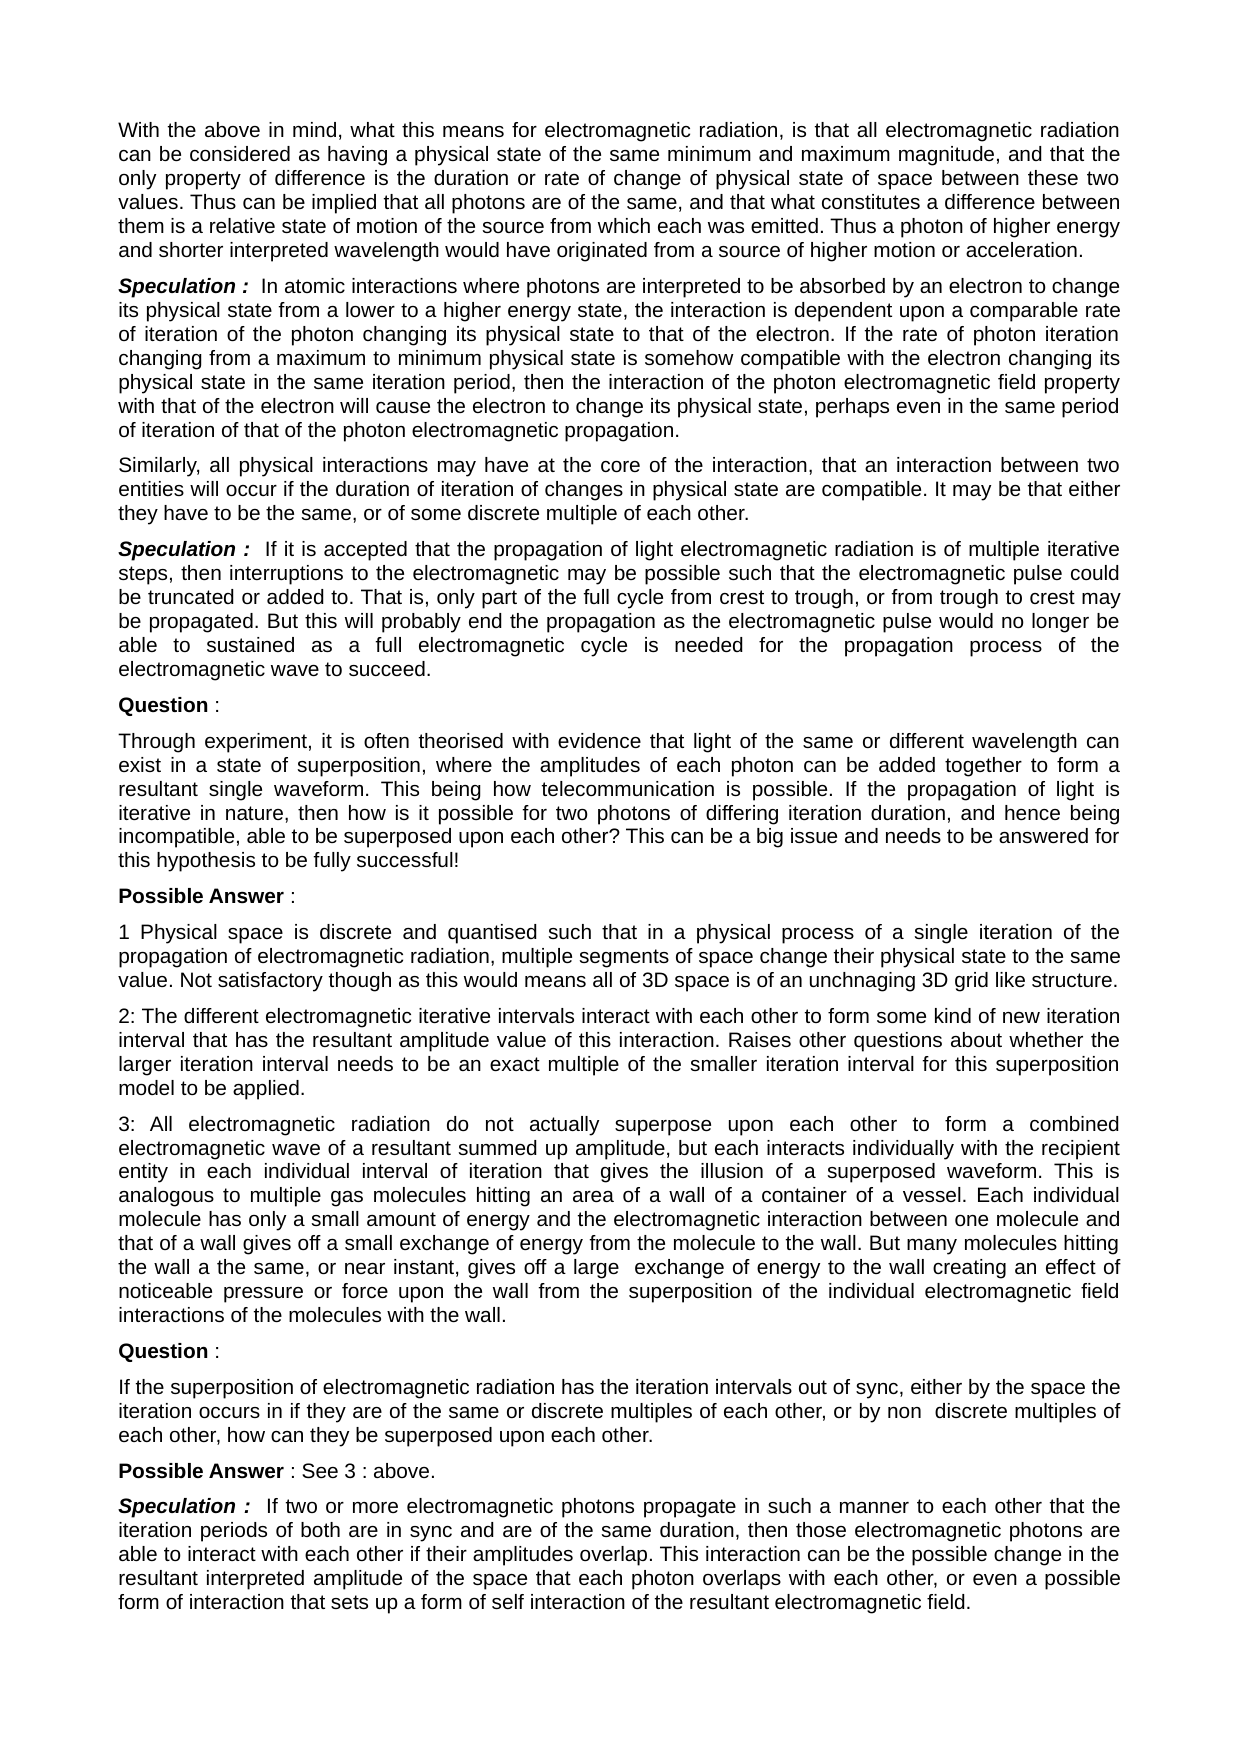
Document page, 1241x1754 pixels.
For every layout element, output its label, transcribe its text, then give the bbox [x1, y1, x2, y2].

text Possible Answer : See 3 : above. [118, 1458, 1122, 1482]
text 2: The different electromagnetic iterative intervals interact with each other to form some kind of new iteration interval that has the resultant amplitude value of this interaction. Raises other questions about whether the larger iteration interval needs to be an exact multiple of the smaller iteration interval for this superposition model to be applied. [118, 1004, 1122, 1099]
text Question : [118, 1339, 1122, 1363]
text Possible Answer : [118, 884, 1122, 908]
text Speculation : If two or more electromagnetic photons propagate in such a manner to each other that the iteration periods of both are in sync and are of the same duration, then those electromagnetic photons are able to interact with each other if their amplitudes overlap. This interaction can be the possible change in the resultant interpreted amplitude of the space that each photon overlaps with each other, or even a possible form of interaction that sets up a form of self interaction of the resultant electromagnetic field. [118, 1494, 1122, 1614]
text Question : [118, 693, 1122, 717]
text Speculation : If it is accepted that the propagation of light electromagnetic radiation is of multiple iterative steps, then interruptions to the electromagnetic may be possible such that the electromagnetic pulse could be truncated or added to. That is, only part of the full cycle from crest to trough, or from trough to crest may be propagated. But this will probably end the propagation as the electromagnetic pulse would no longer be able to sustained as a full electromagnetic cycle is needed for the propagation process of the electromagnetic wave to succeed. [118, 537, 1122, 681]
text 3: All electromagnetic radiation do not actually superpose upon each other to form a combined electromagnetic wave of a resultant summed up amplitude, but each interacts individually with the recipient entity in each individual interval of iteration that gives the illusion of a superposed waveform. This is analogous to multiple gas molecules hitting an area of a wall of a container of a vessel. Each individual molecule has only a small amount of energy and the electromagnetic interaction between one molecule and that of a wall gives off a small exchange of energy from the molecule to the wall. But many molecules hitting the wall a the same, or near instant, gives off a large exchange of energy to the wall creating an effect of noticeable pressure or force upon the wall from the superposition of the individual electromagnetic field interactions of the molecules with the wall. [118, 1111, 1122, 1327]
text 1 Physical space is discrete and quantised such that in a physical process of a single iteration of the propagation of electromagnetic radiation, multiple segments of space change their physical state to the same value. Not satisfactory though as this would means all of 3D space is of an unchnaging 3D grid like structure. [118, 920, 1122, 992]
text If the superposition of electromagnetic radiation has the iteration intervals out of sync, either by the space the iteration occurs in if they are of the same or discrete multiples of each other, or by non discrete multiples of each other, how can they be superposed upon each other. [118, 1375, 1122, 1447]
text Speculation : In atomic interactions where photons are interpreted to be absorbed by an electron to change its physical state from a lower to a higher energy state, the interaction is dependent upon a comparable rate of iteration of the photon changing its physical state to that of the electron. If the rate of photon iteration changing from a maximum to minimum physical state is somehow compatible with the electron changing its physical state in the same iteration period, then the interaction of the photon electromagnetic field property with that of the electron will cause the electron to change its physical state, perhaps even in the same period of iteration of that of the photon electromagnetic propagation. [118, 274, 1122, 441]
text Through experiment, it is often theorised with evidence that light of the same or different wavelength can exist in a state of superposition, where the amplitudes of each photon can be added together to form a resultant single waveform. This being how telecommunication is possible. If the propagation of light is iterative in nature, then how is it possible for two photons of differing iteration duration, and hence being incompatible, able to be superposed upon each other? This can be a big issue and needs to be answered for this hypothesis to be fully successful! [118, 728, 1122, 872]
text Similarly, all physical interactions may have at the core of the interaction, that an interaction between two entities will occur if the duration of iteration of changes in physical state are compatible. It may be that either they have to be the same, or of some discrete multiple of each other. [118, 453, 1122, 525]
text With the above in mind, what this means for electromagnetic radiation, is that all electromagnetic radiation can be considered as having a physical state of the same minimum and maximum magnitude, and that the only property of difference is the duration or rate of change of physical state of space between these two values. Thus can be implied that all photons are of the same, and that what constitutes a difference between them is a relative state of motion of the source from which each was emitted. Thus a photon of higher energy and shorter interpreted wavelength would have originated from a source of higher motion or acceleration. [118, 118, 1122, 262]
